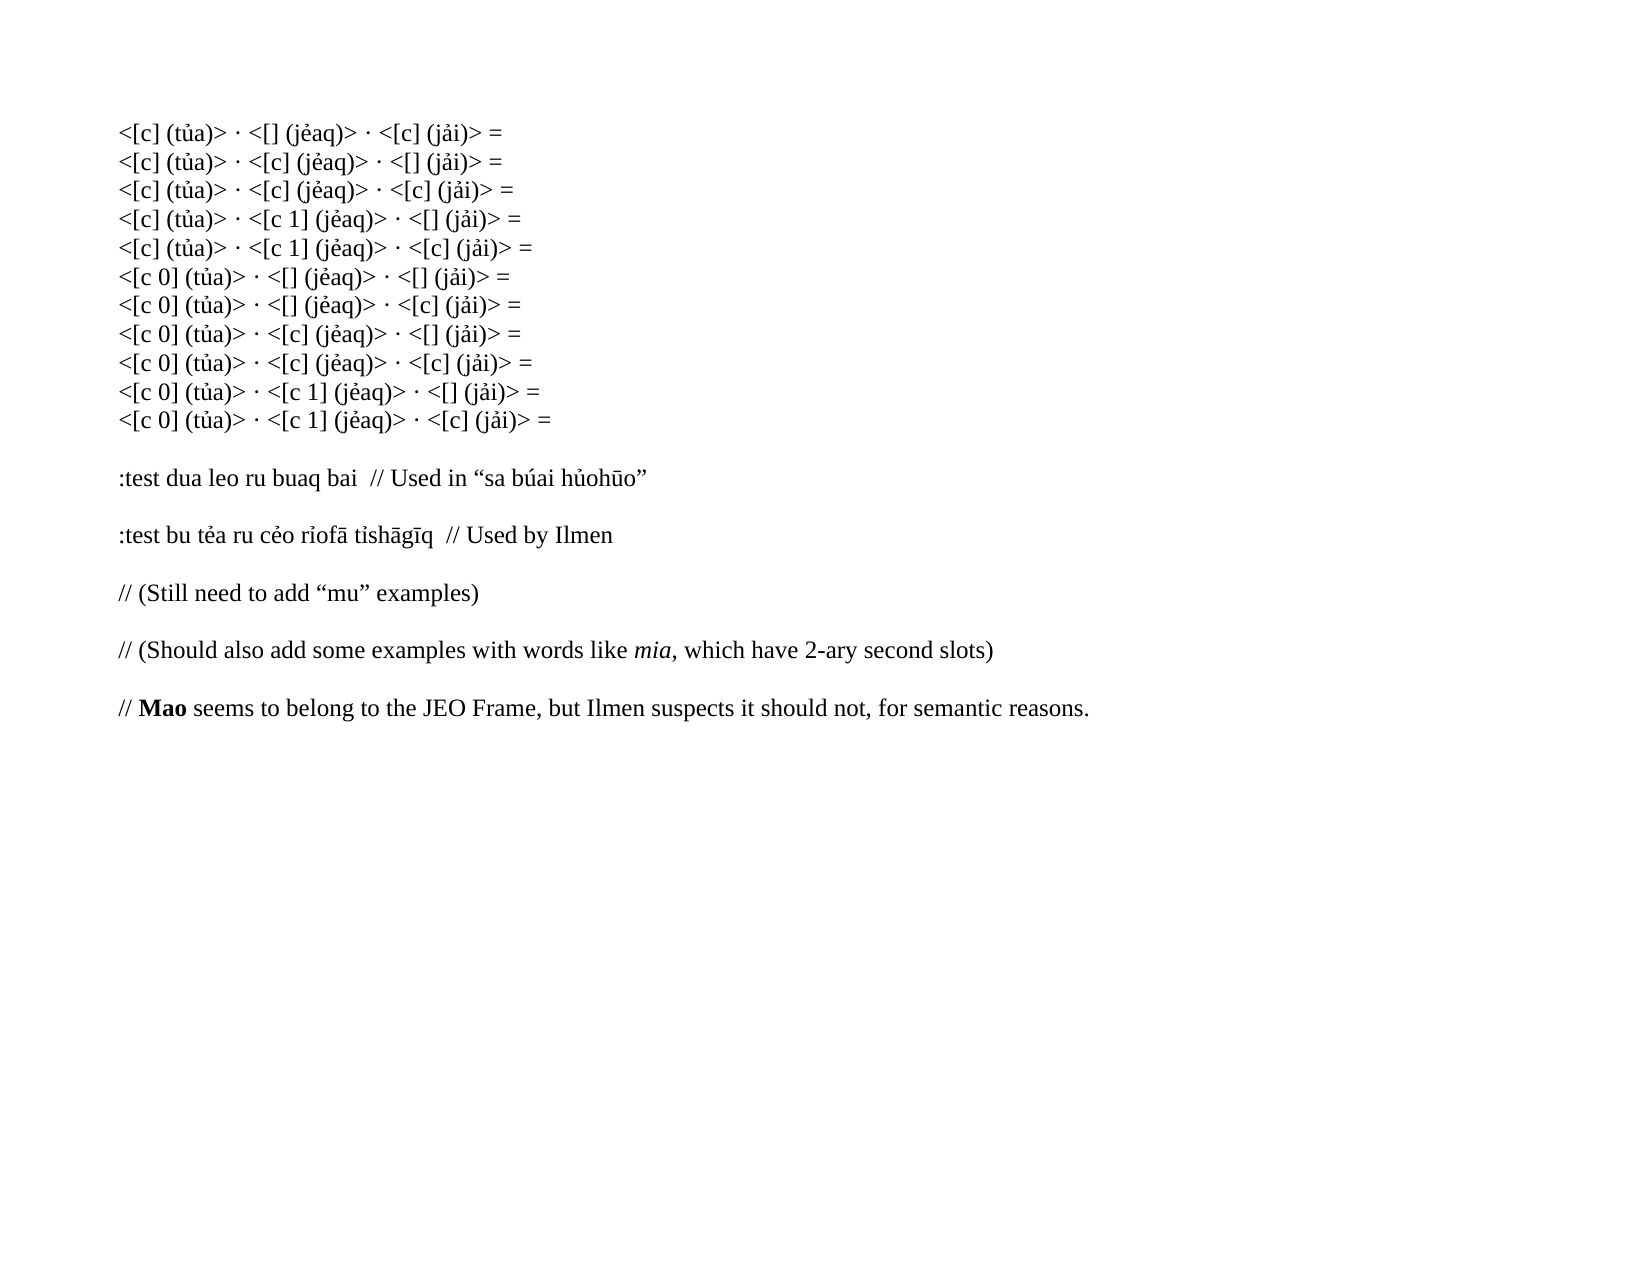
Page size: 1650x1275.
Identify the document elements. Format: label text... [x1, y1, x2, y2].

text <[c] (tủa)> · <[c 1] (jẻaq)> · <[] (jải)> = [118, 204, 1532, 233]
text <[c 0] (tủa)> · <[c 1] (jẻaq)> · <[] (jải)> = [118, 377, 1532, 406]
text <[c 0] (tủa)> · <[c 1] (jẻaq)> · <[c] (jải)> = [118, 406, 1532, 434]
text <[c 0] (tủa)> · <[c] (jẻaq)> · <[] (jải)> = [118, 319, 1532, 348]
text <[c] (tủa)> · <[] (jẻaq)> · <[c] (jải)> = [118, 118, 1532, 147]
text :test bu tẻa ru cẻo rỉofā tỉshāgīq // Used by Ilmen [118, 521, 1532, 549]
text :test dua leo ru buaq bai // Used in “sa búai hủohūo” [118, 463, 1532, 492]
text <[c] (tủa)> · <[c] (jẻaq)> · <[c] (jải)> = [118, 176, 1532, 204]
text <[c 0] (tủa)> · <[] (jẻaq)> · <[] (jải)> = [118, 262, 1532, 291]
text // Mao seems to belong to the JEO Frame, but Ilmen suspects it should not, for semantic reasons. [118, 693, 1532, 722]
text // (Should also add some examples with words like mia, which have 2-ary second slots) [118, 636, 1532, 664]
text <[c] (tủa)> · <[c 1] (jẻaq)> · <[c] (jải)> = [118, 233, 1532, 262]
text <[c] (tủa)> · <[c] (jẻaq)> · <[] (jải)> = [118, 147, 1532, 176]
text // (Still need to add “mu” examples) [118, 578, 1532, 607]
text <[c 0] (tủa)> · <[c] (jẻaq)> · <[c] (jải)> = [118, 348, 1532, 377]
text <[c 0] (tủa)> · <[] (jẻaq)> · <[c] (jải)> = [118, 291, 1532, 319]
